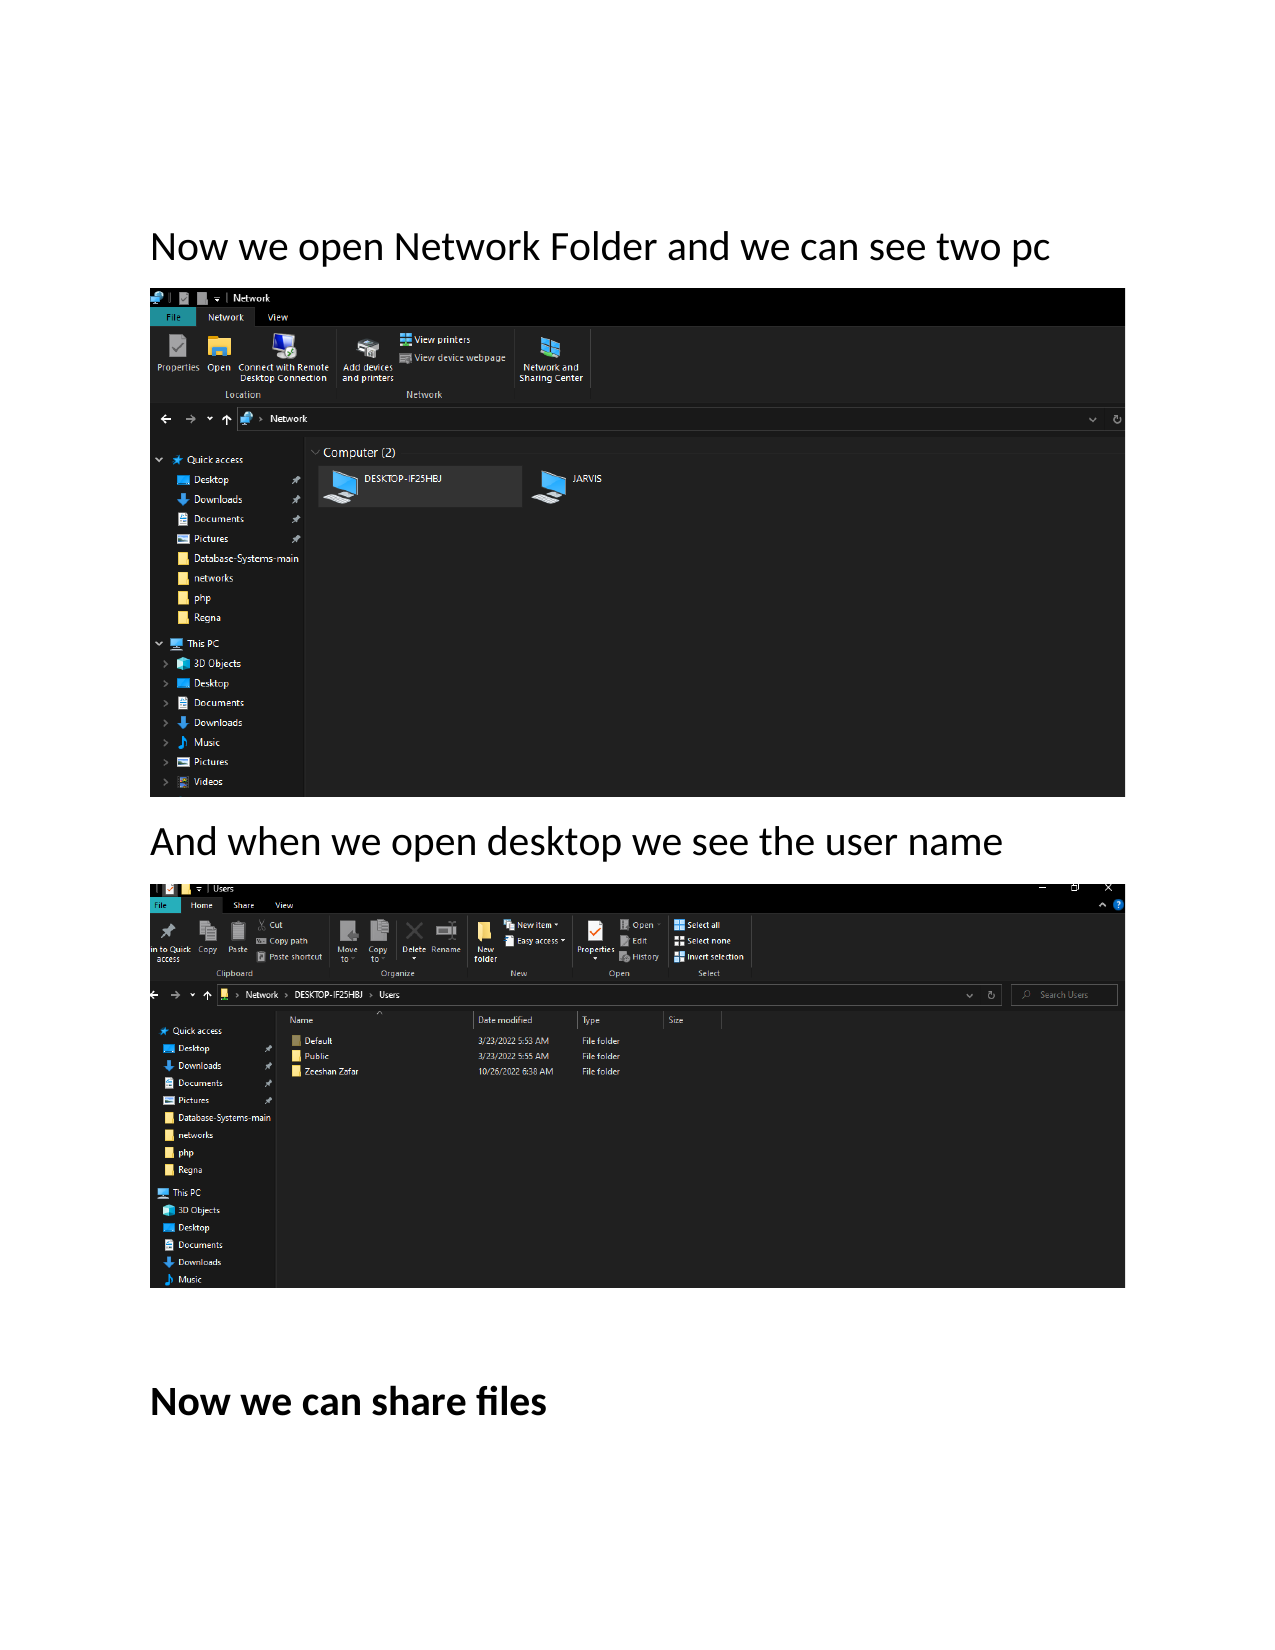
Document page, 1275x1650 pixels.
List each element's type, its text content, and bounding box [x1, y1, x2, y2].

picture [150, 288, 1125, 797]
text Now we open Network Folder and we can see two pc [150, 219, 1125, 270]
picture [150, 884, 1125, 1288]
text Now we can share files [150, 1374, 1125, 1425]
text And when we open desktop we see the user name [150, 815, 1125, 866]
